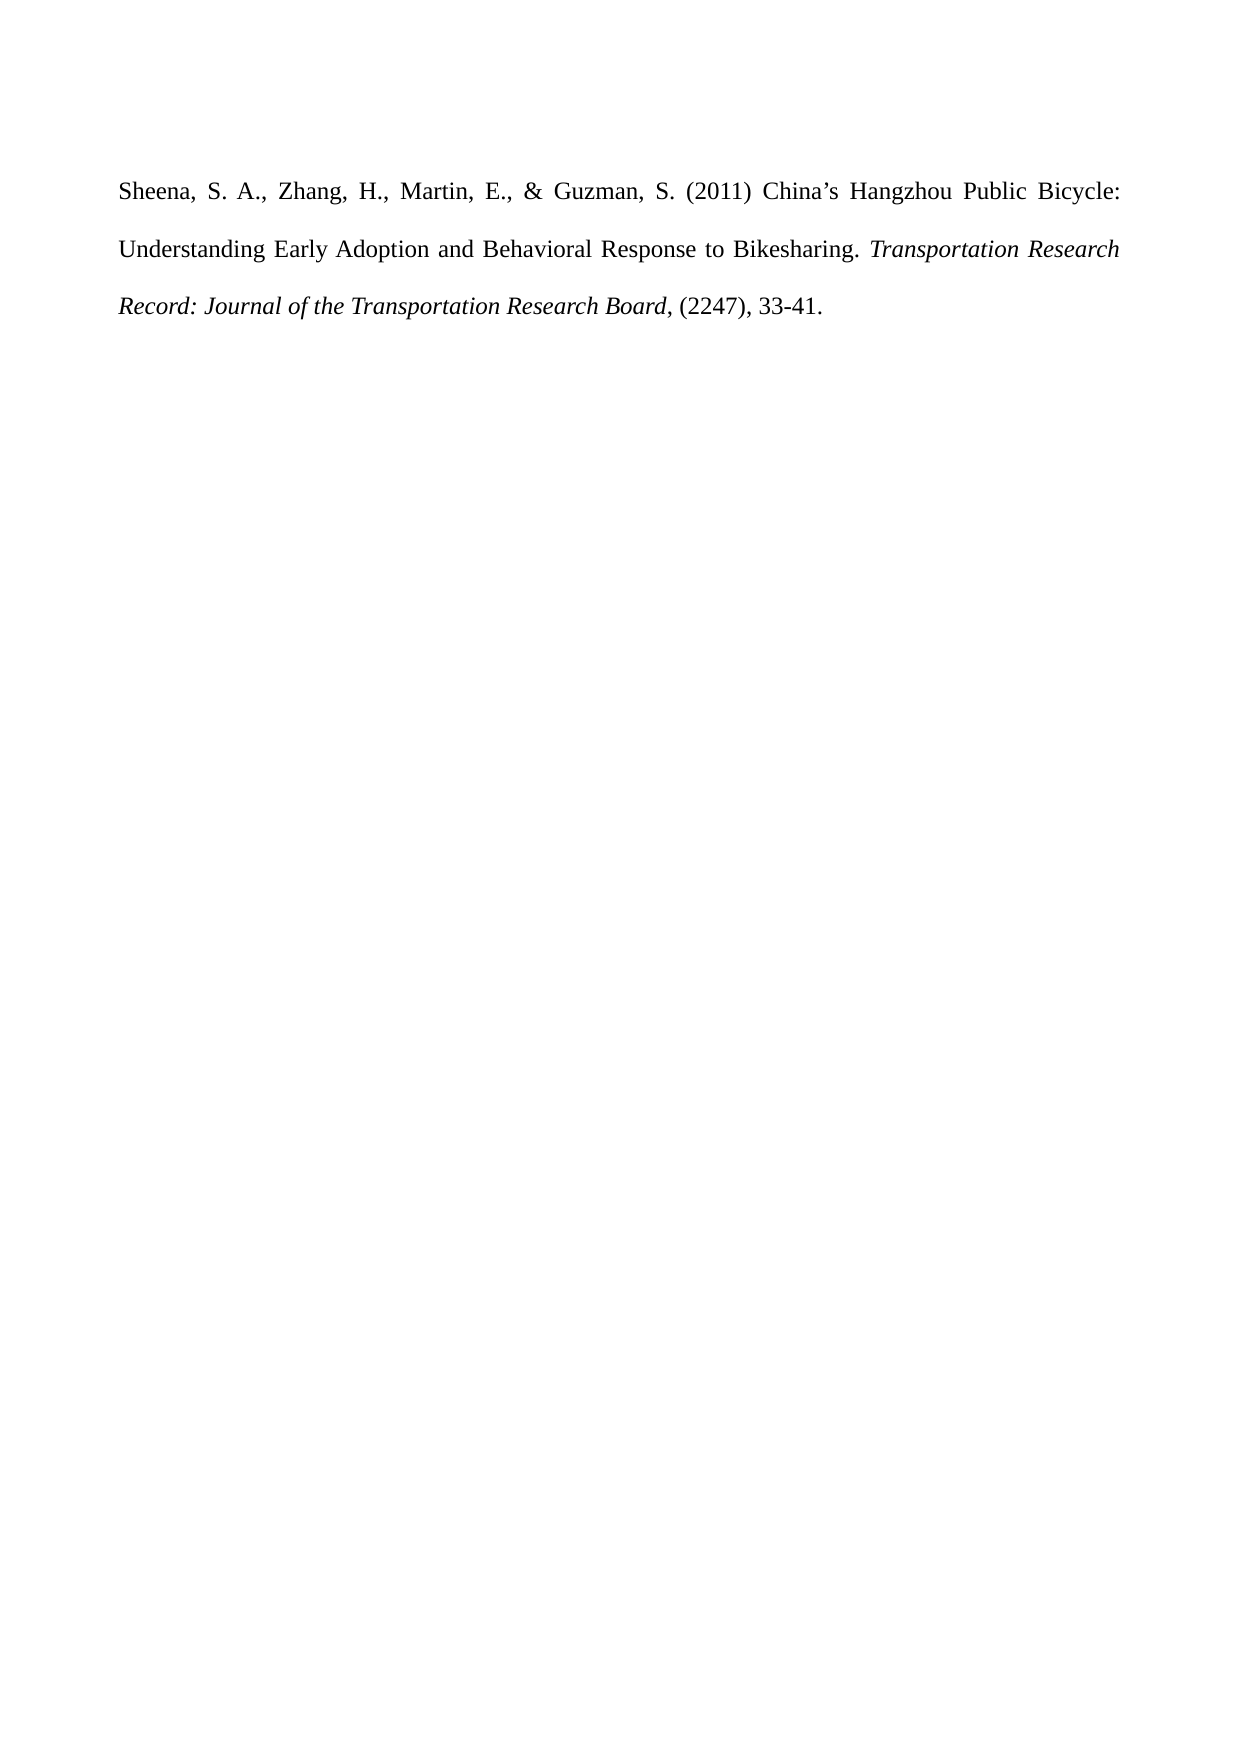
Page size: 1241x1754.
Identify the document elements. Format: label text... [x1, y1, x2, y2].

text Sheena, S. A., Zhang, H., Martin, E., & Guzman, S. (2011) China’s Hangzhou Public Bicycle: Understanding Early Adoption and Behavioral Response to Bikesharing. Transportation Research Record: Journal of the Transportation Research Board, (2247), 33-41. [118, 176, 1122, 320]
